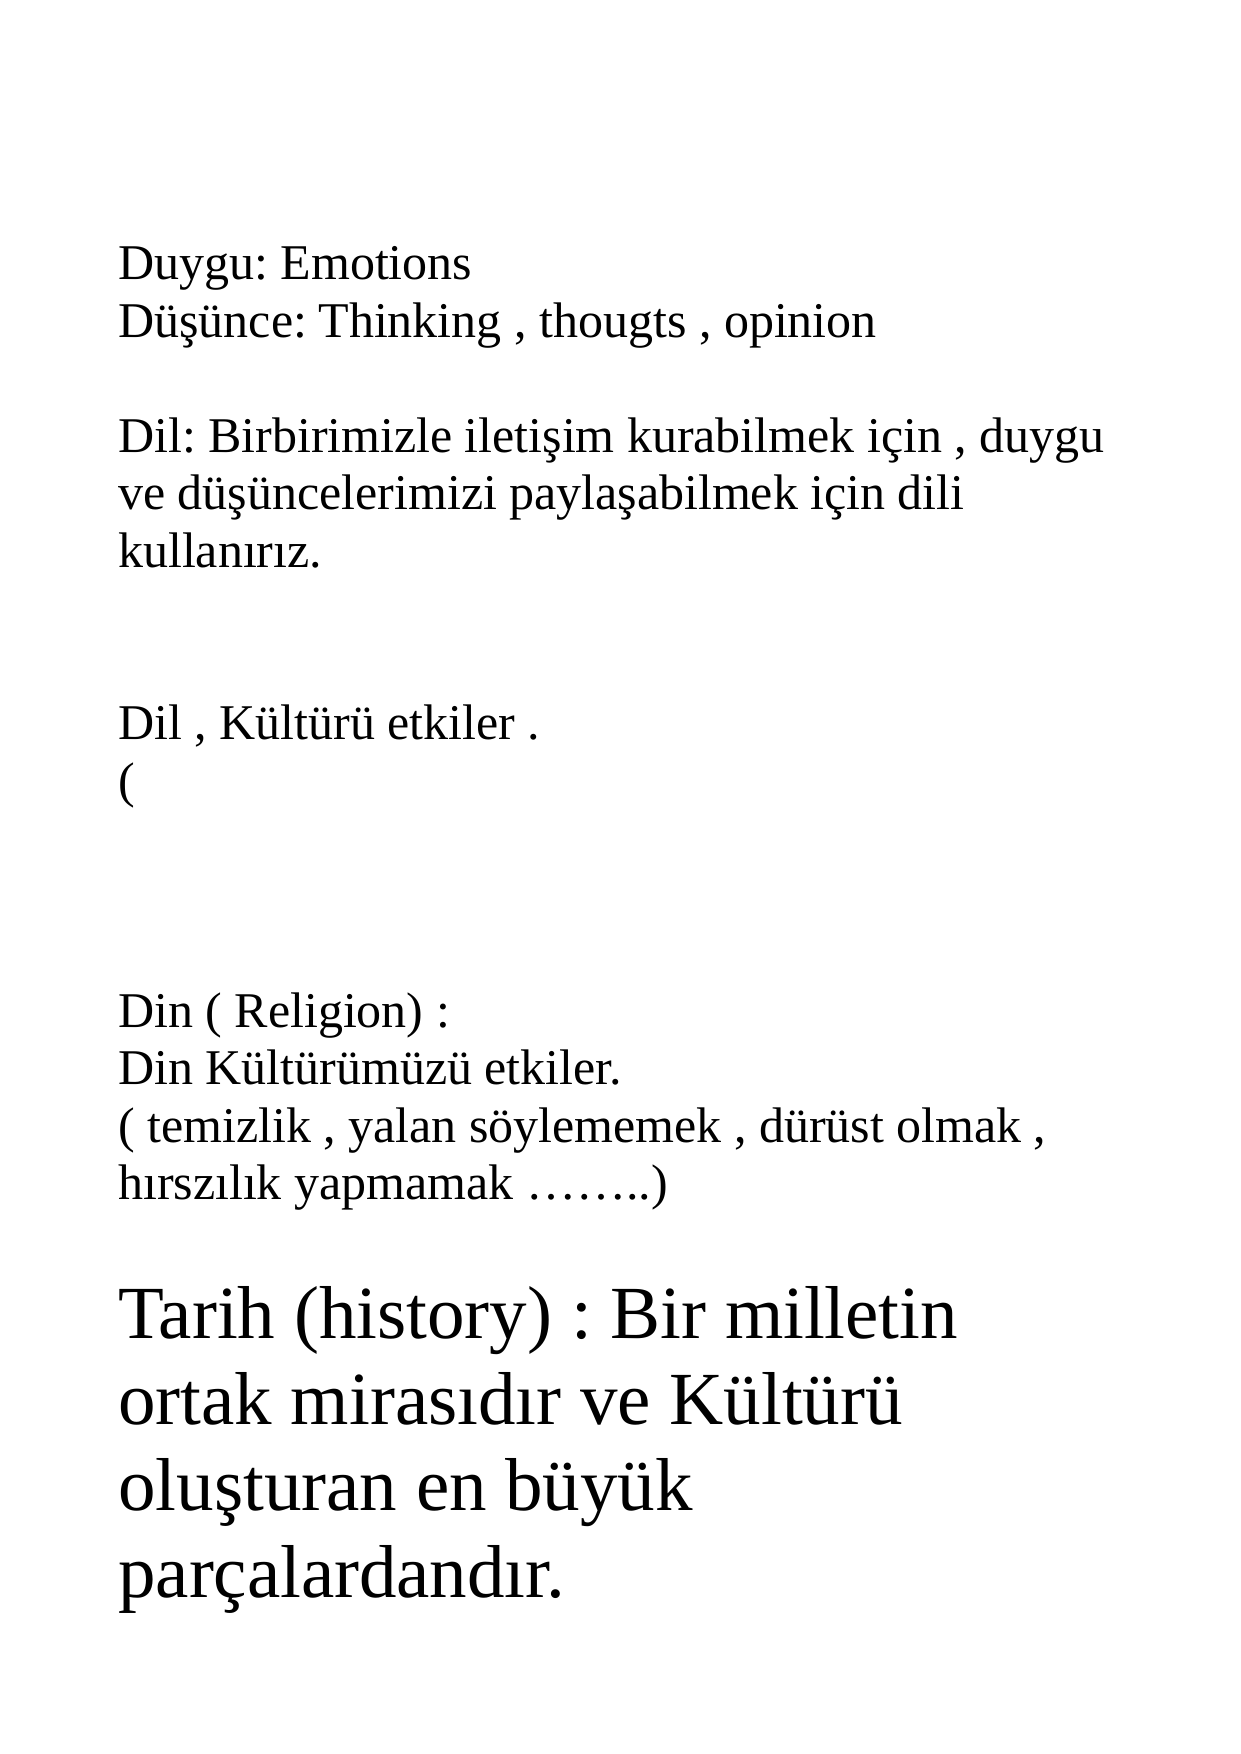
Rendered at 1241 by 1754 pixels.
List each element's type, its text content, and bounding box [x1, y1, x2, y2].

text Duygu: Emotions [118, 233, 1122, 291]
text Dil , Kültürü etkiler . [118, 693, 1122, 751]
text ( temizlik , yalan söylememek , dürüst olmak , hırszılık yapmamak ……..) [118, 1096, 1122, 1211]
text Tarih (history) : Bir milletin ortak mirasıdır ve Kültürü oluşturan en büyük parçalardandır. [118, 1268, 1122, 1613]
text ( [118, 751, 1122, 808]
text Din Kültürümüzü etkiler. [118, 1038, 1122, 1096]
text Din ( Religion) : [118, 981, 1122, 1038]
text Düşünce: Thinking , thougts , opinion [118, 291, 1122, 348]
text Dil: Birbirimizle iletişim kurabilmek için , duygu ve düşüncelerimizi paylaşabilmek için dili kullanırız. [118, 406, 1122, 578]
